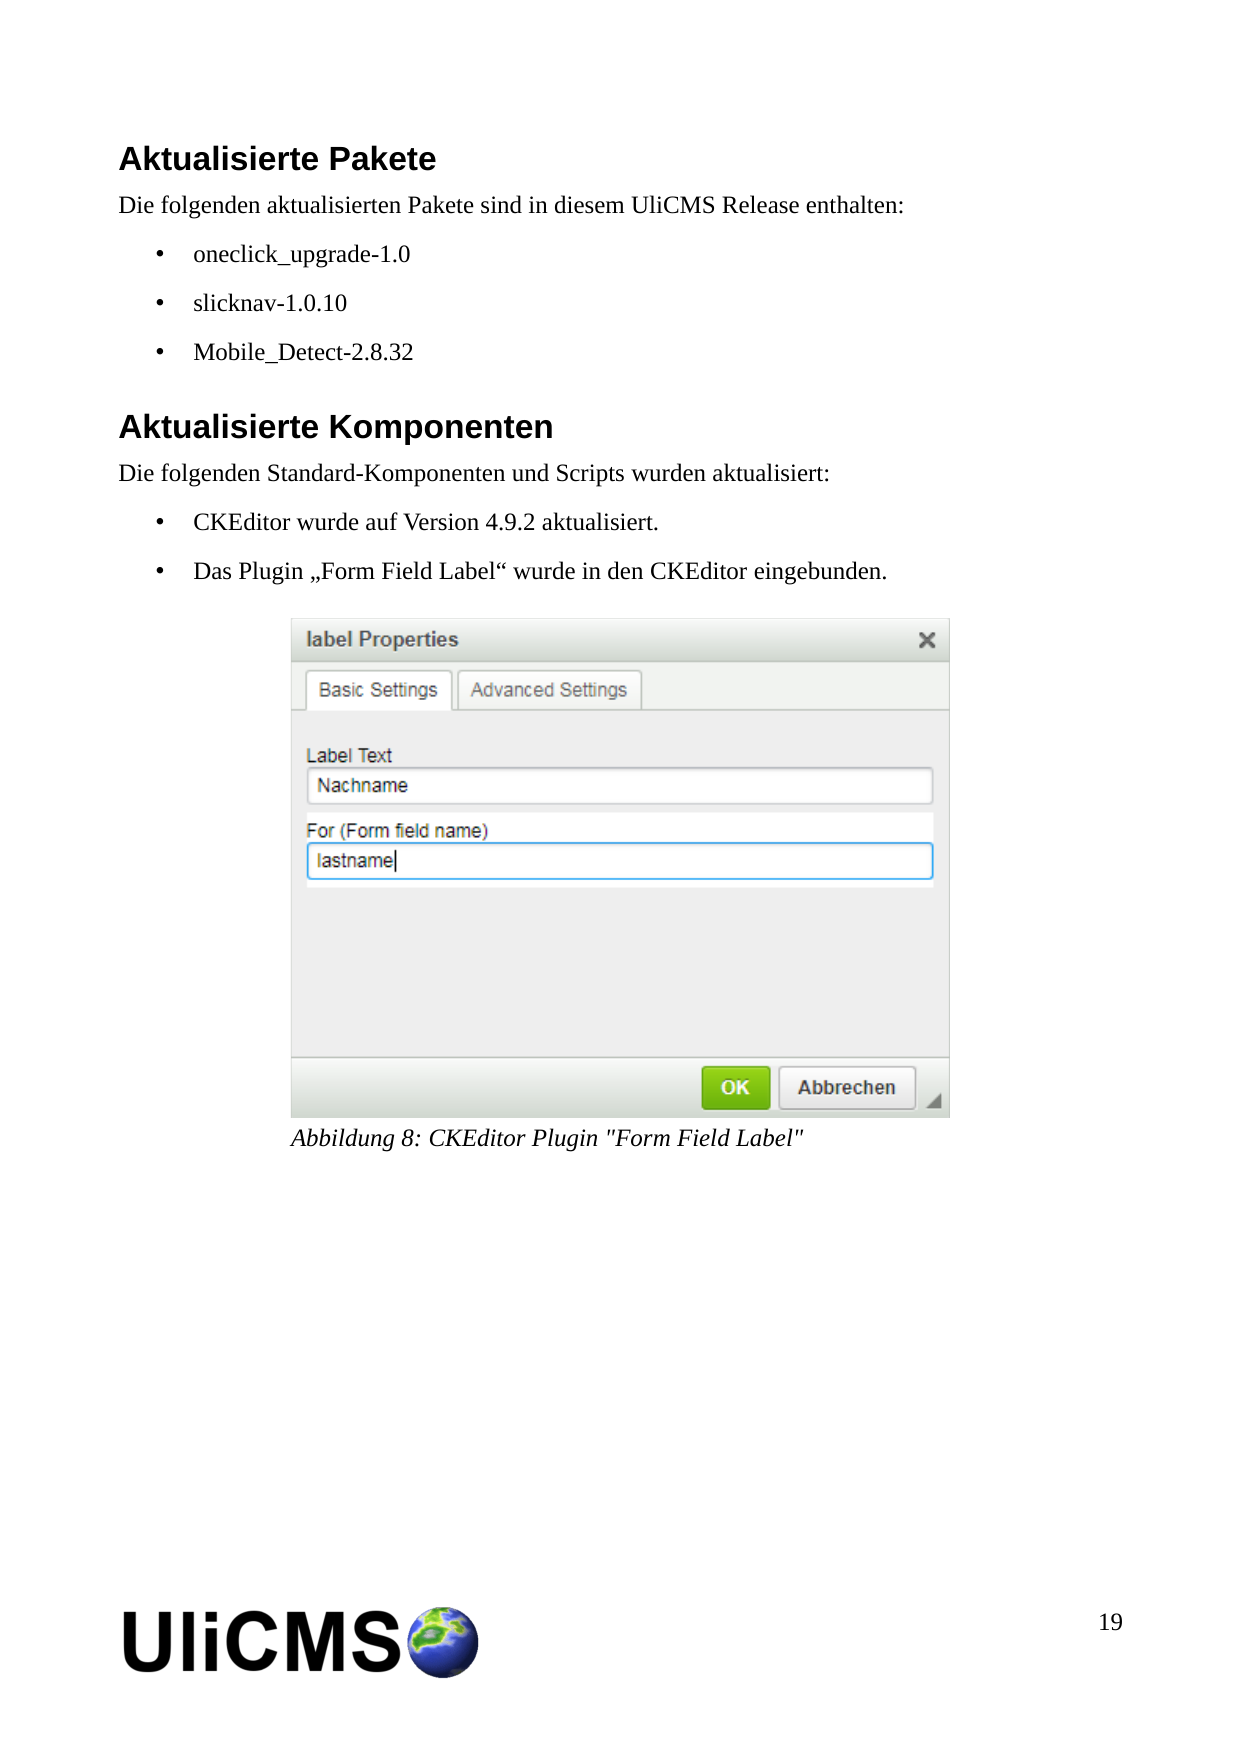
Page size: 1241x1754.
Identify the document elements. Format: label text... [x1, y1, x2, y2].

picture [290, 618, 950, 1118]
list Mobile_Detect-2.8.32 [156, 337, 1123, 366]
text Die folgenden Standard-Komponenten und Scripts wurden aktualisiert: [118, 458, 1123, 487]
subtitle Aktualisierte Komponenten [118, 407, 1123, 446]
list oneclick_upgrade-1.0 [156, 239, 1123, 268]
text Die folgenden aktualisierten Pakete sind in diesem UliCMS Release enthalten: [118, 190, 1123, 219]
subtitle Aktualisierte Pakete [118, 139, 1123, 178]
picture [118, 1607, 479, 1681]
list CKEditor wurde auf Version 4.9.2 aktualisiert. [156, 507, 1123, 536]
list Das Plugin „Form Field Label“ wurde in den CKEditor eingebunden. [156, 556, 1123, 585]
text Abbildung 8: CKEditor Plugin "Form Field Label" [291, 1118, 950, 1152]
list slicknav-1.0.10 [156, 288, 1123, 317]
